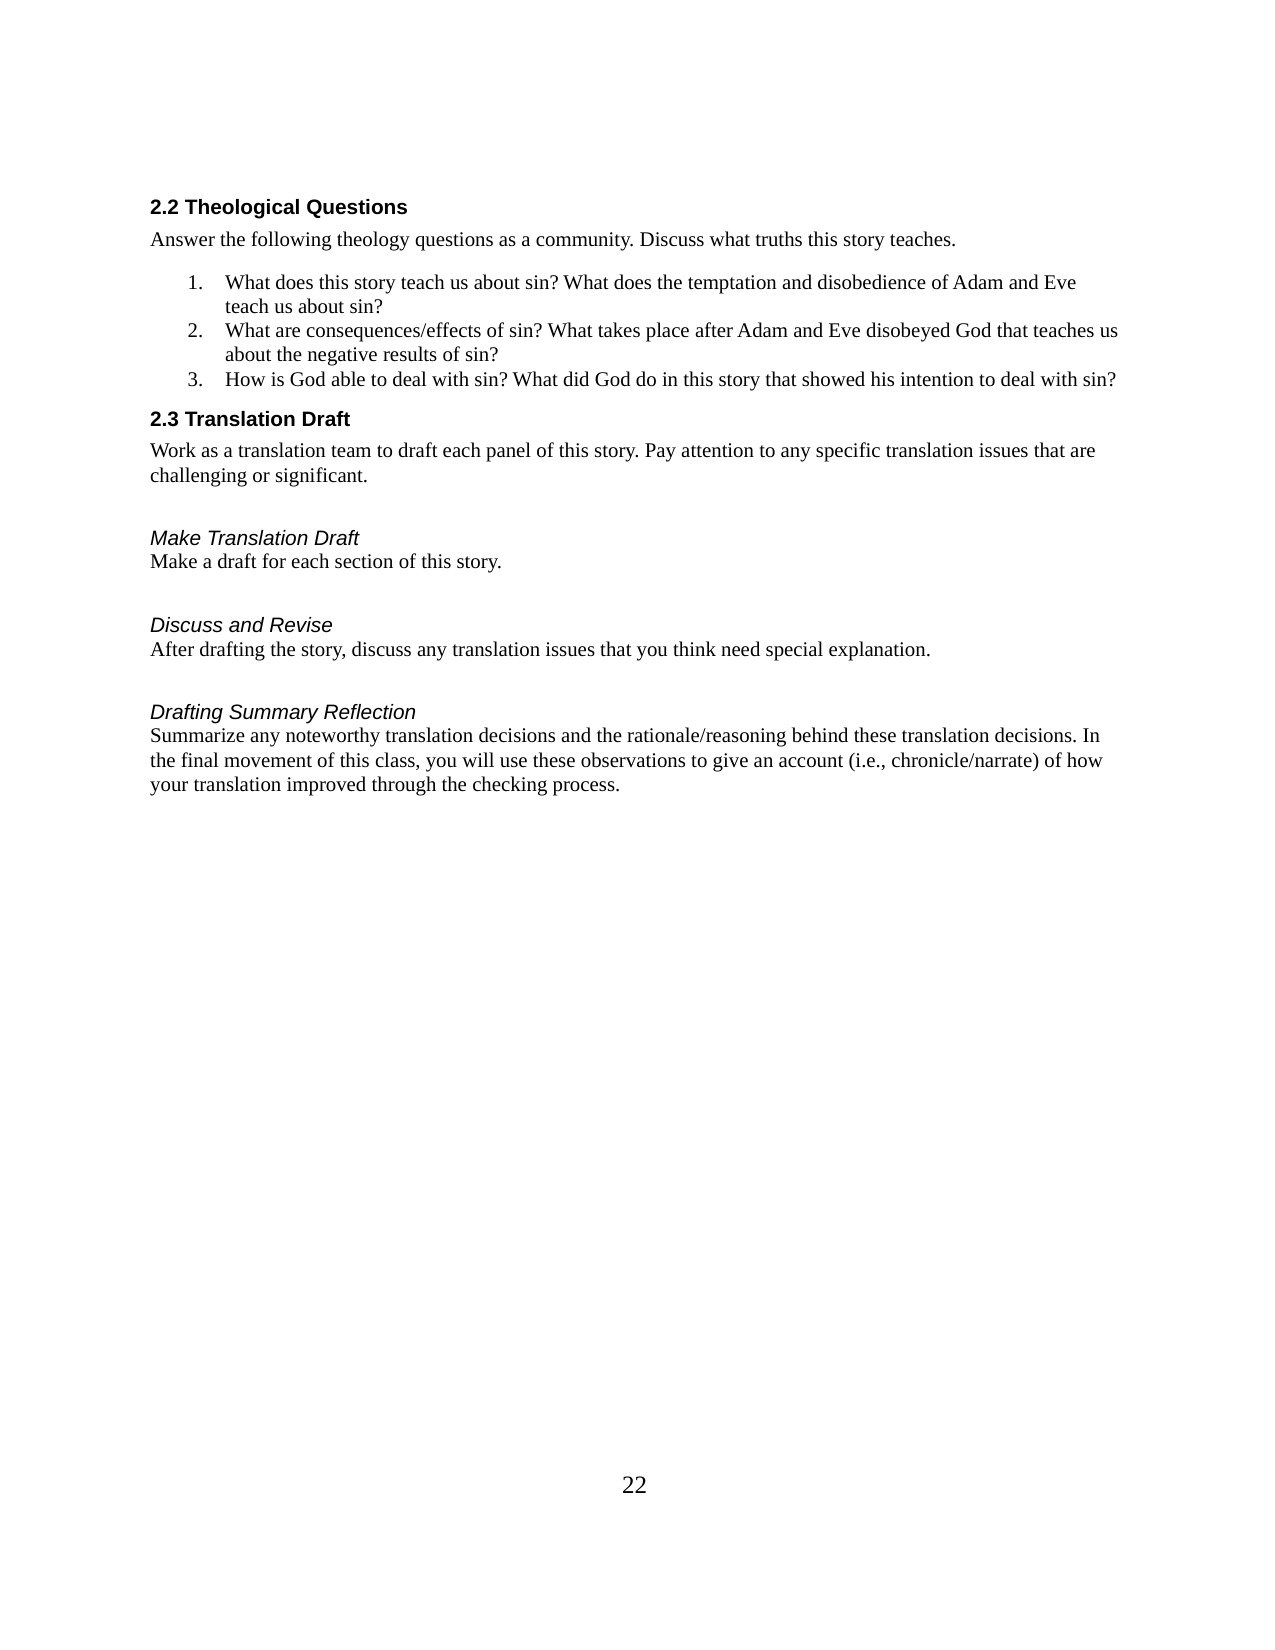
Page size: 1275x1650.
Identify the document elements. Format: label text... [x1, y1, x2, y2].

subtitle 2.3 Translation Draft [150, 407, 1125, 431]
list What does this story teach us about sin? What does the temptation and disobedience of Adam and Eve teach us about sin? [187, 270, 1125, 318]
subtitle 2.2 Theological Questions [150, 195, 1125, 219]
text Summarize any noteworthy translation decisions and the rationale/reasoning behind these translation decisions. In the final movement of this class, you will use these observations to give an account (i.e., chronicle/narrate) of how your translation improved through the checking process. [150, 723, 1125, 796]
text Make a draft for each section of this story. [150, 549, 1125, 573]
text Work as a translation team to draft each panel of this story. Pay attention to any specific translation issues that are challenging or significant. [150, 438, 1125, 487]
subtitle Drafting Summary Reflection [150, 699, 1125, 723]
list What are consequences/effects of sin? What takes place after Adam and Eve disobeyed God that teaches us about the negative results of sin? [187, 318, 1125, 366]
list How is God able to deal with sin? What did God do in this story that showed his intention to deal with sin? [187, 366, 1125, 391]
text Answer the following theology questions as a community. Discuss what truths this story teaches. [150, 227, 1125, 251]
text After drafting the story, discuss any translation issues that you think need special explanation. [150, 636, 1125, 661]
subtitle Discuss and Revise [150, 612, 1125, 636]
subtitle Make Translation Draft [150, 526, 1125, 549]
